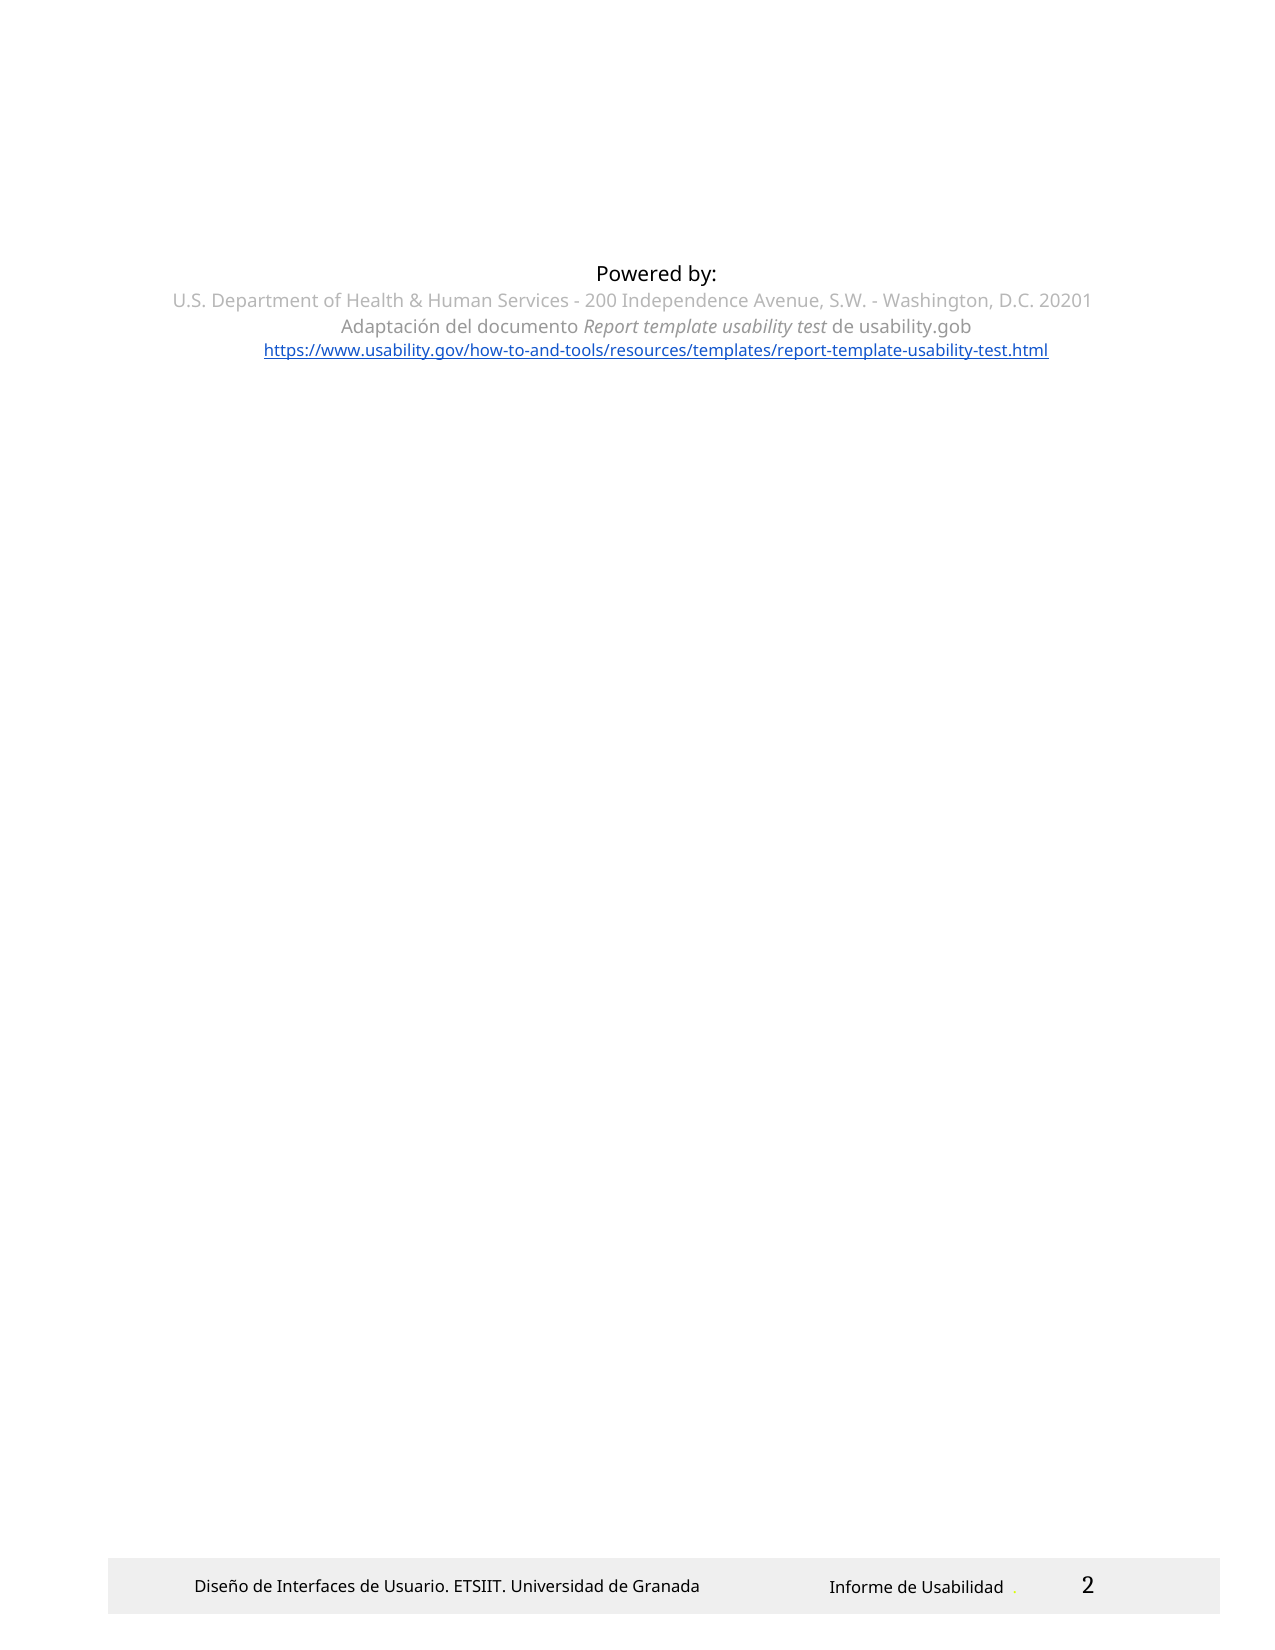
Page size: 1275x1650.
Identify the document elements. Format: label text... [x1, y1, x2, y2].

text https://www.usability.gov/how-to-and-tools/resources/templates/report-template-usability-test.html [187, 339, 1125, 361]
text U.S. Department of Health & Human Services - 200 Independence Avenue, S.W. - Washington, D.C. 20201 [141, 288, 1125, 313]
text Adaptación del documento Report template usability test de usability.gob [187, 313, 1125, 339]
text Powered by: [187, 259, 1125, 288]
